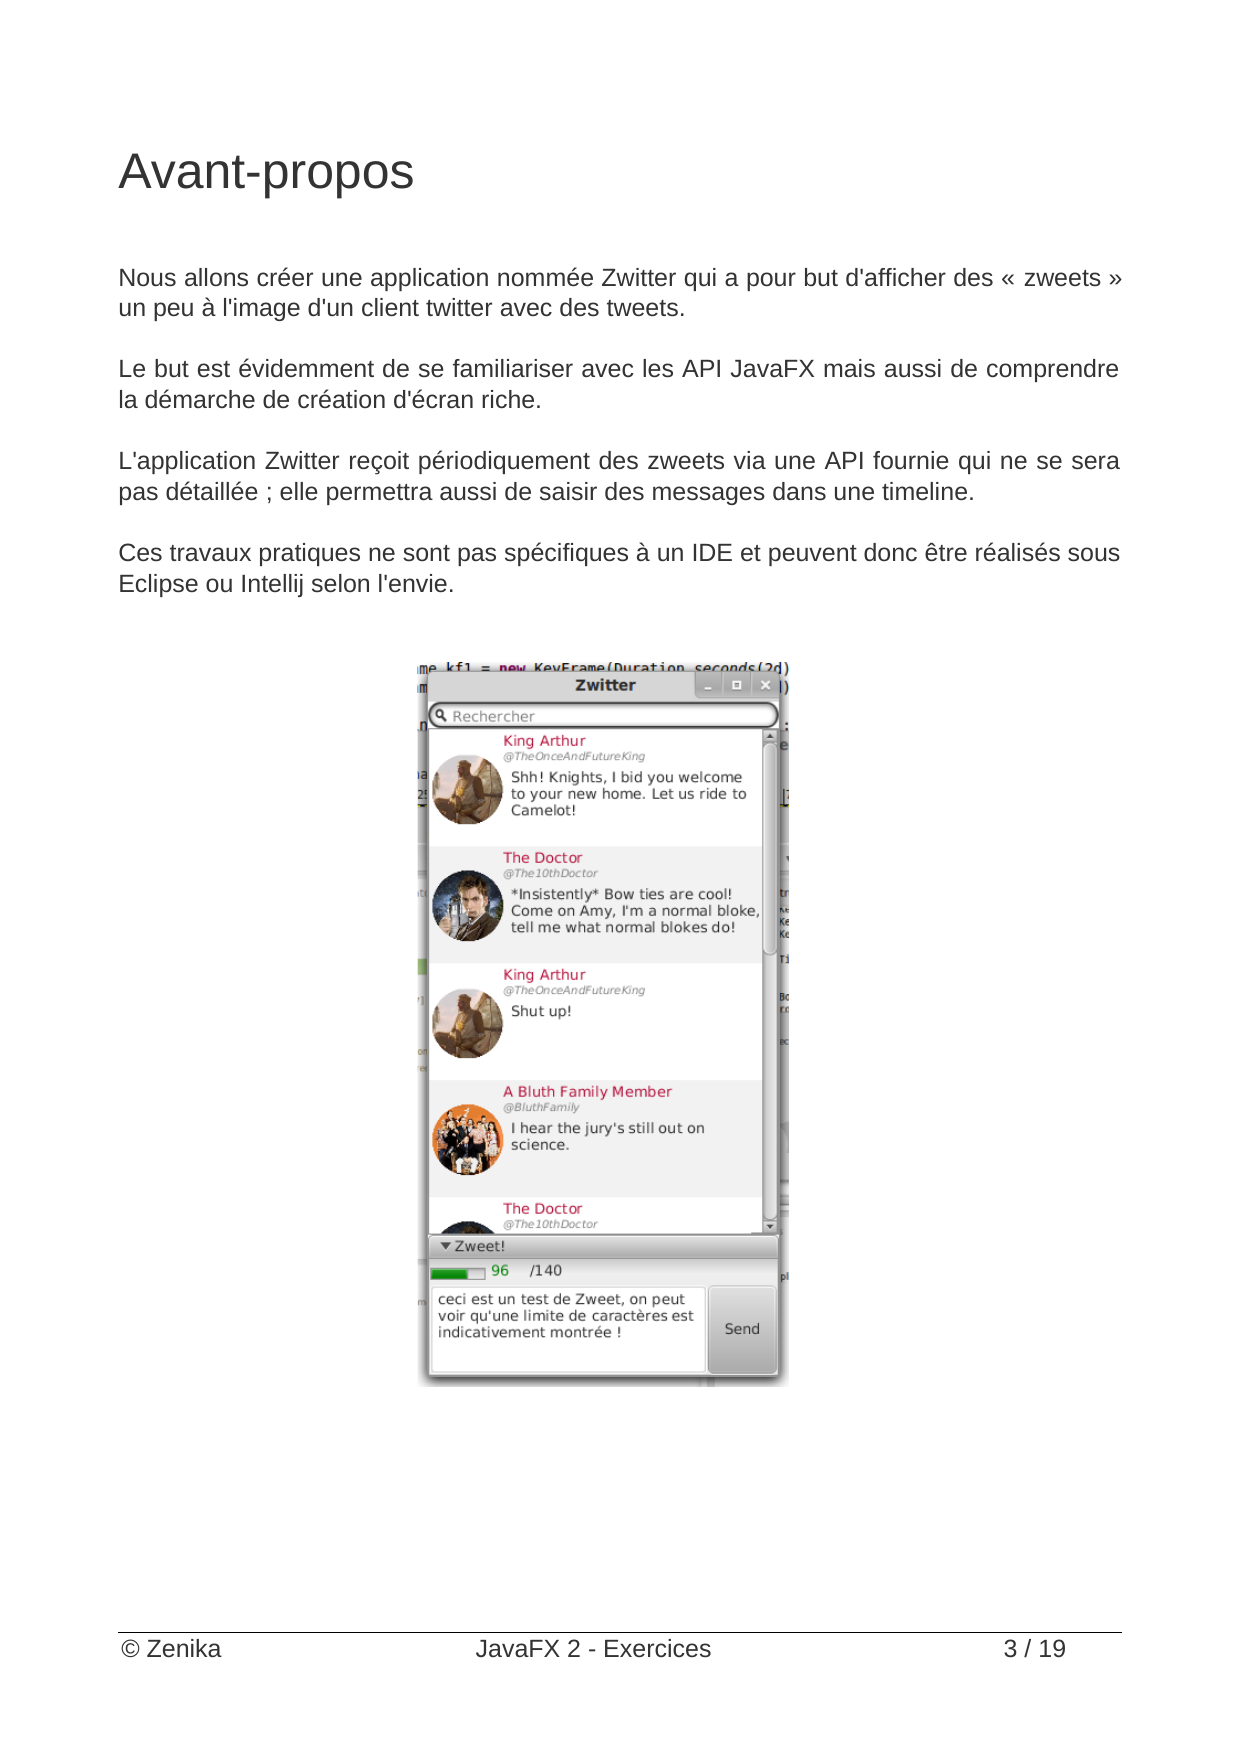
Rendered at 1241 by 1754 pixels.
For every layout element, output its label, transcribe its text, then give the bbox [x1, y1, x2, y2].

picture [417, 662, 789, 1387]
text Le but est évidemment de se familiariser avec les API JavaFX mais aussi de comprendre la démarche de création d'écran riche. [118, 355, 1122, 414]
text L'application Zwitter reçoit périodiquement des zweets via une API fournie qui ne se sera pas détaillée ; elle permettra aussi de saisir des messages dans une timeline. [118, 447, 1122, 506]
subtitle Avant-propos [118, 143, 1122, 199]
text Nous allons créer une application nommée Zwitter qui a pour but d'afficher des « zweets » un peu à l'image d'un client twitter avec des tweets. [118, 263, 1122, 322]
text Ces travaux pratiques ne sont pas spécifiques à un IDE et peuvent donc être réalisés sous Eclipse ou Intellij selon l'envie. [118, 539, 1122, 597]
